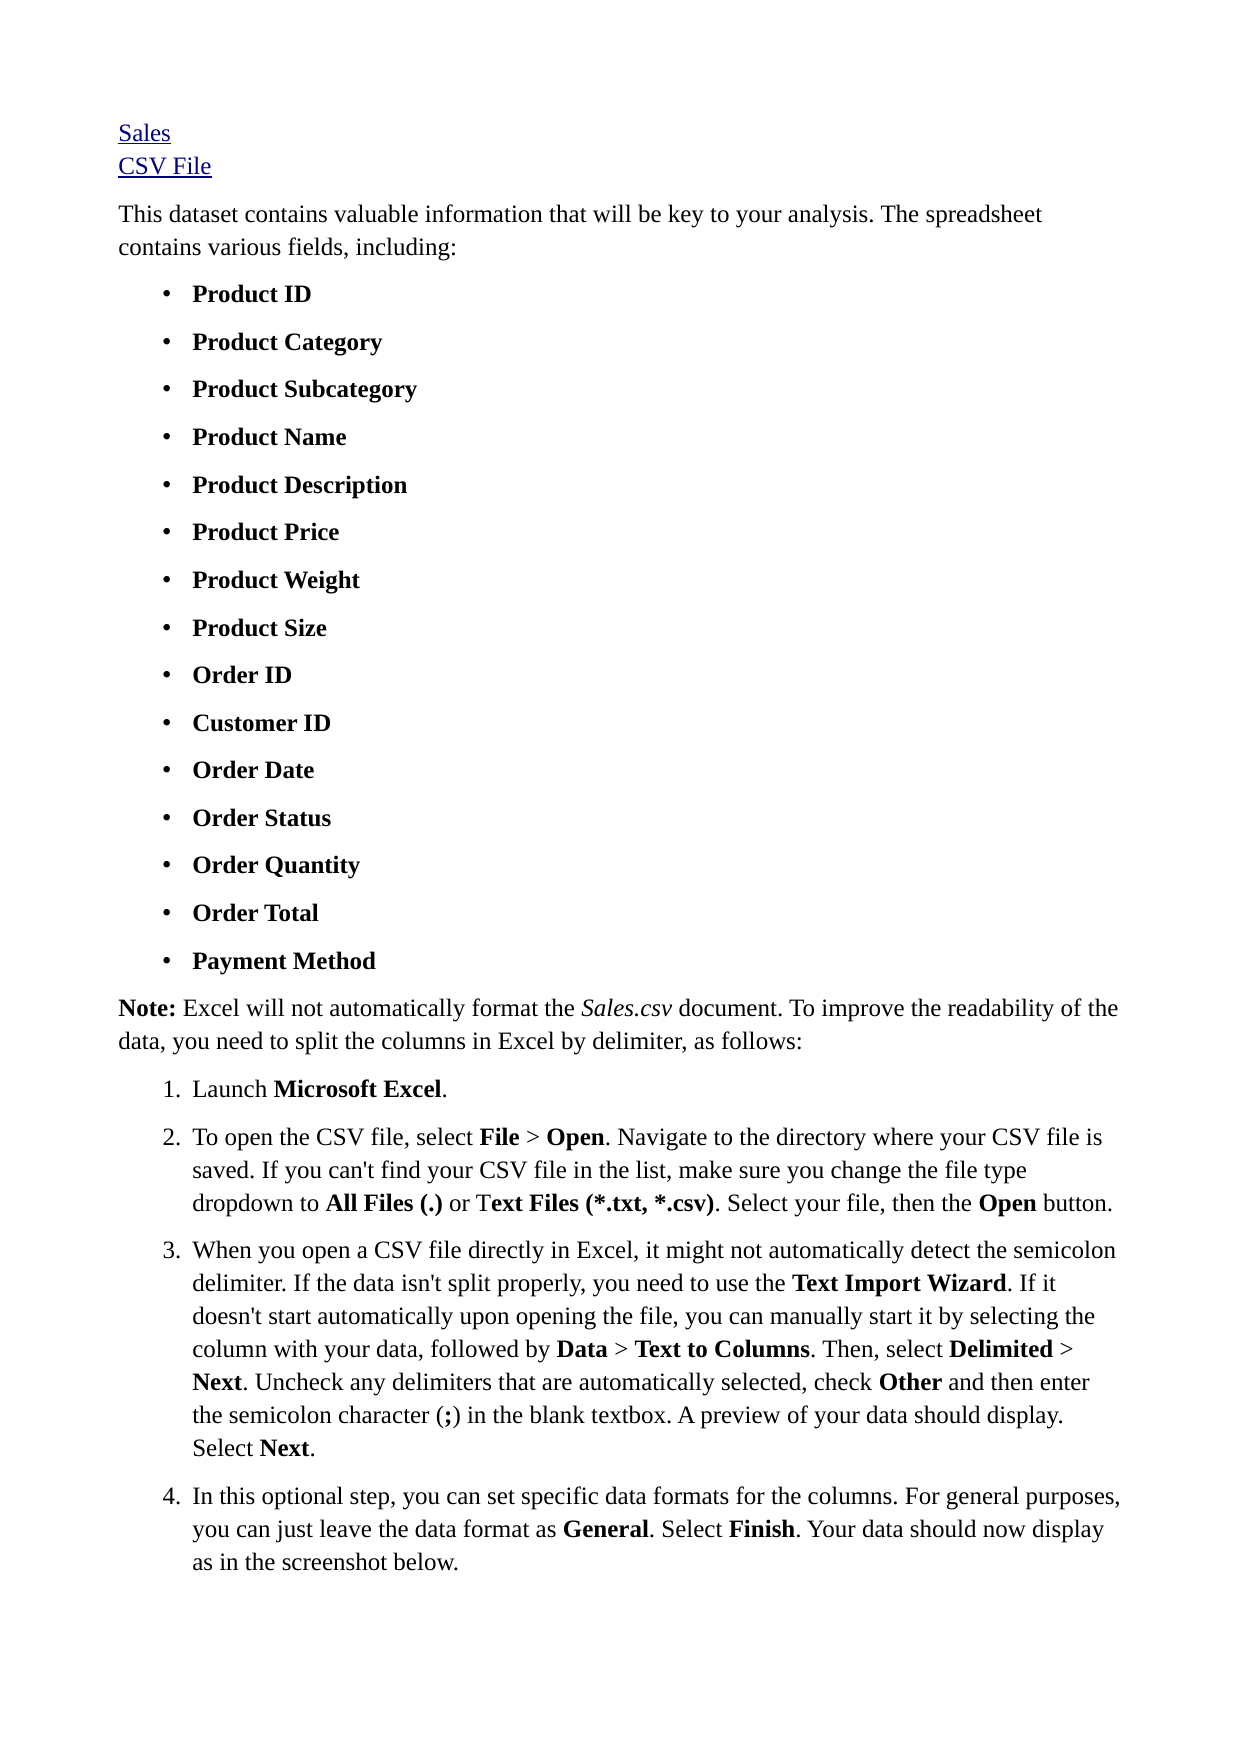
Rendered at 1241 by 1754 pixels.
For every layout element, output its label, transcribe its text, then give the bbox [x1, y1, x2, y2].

list Product ID [162, 279, 1122, 308]
list To open the CSV file, select File > Open. Navigate to the directory where your CSV file is saved. If you can't find your CSV file in the list, make sure you change the file type dropdown to All Files (.) or Text Files (*.txt, *.csv). Select your file, then the Open button. [162, 1122, 1122, 1216]
list Product Category [162, 327, 1122, 356]
list Product Name [162, 422, 1122, 451]
list Product Description [162, 470, 1122, 498]
list In this optional step, you can set specific data formats for the columns. For general purposes, you can just leave the data format as General. Select Finish. Your data should now display as in the screenshot below. [162, 1481, 1122, 1576]
list Payment Method [162, 946, 1122, 974]
text CSV File [118, 151, 1122, 180]
list Product Subcategory [162, 374, 1122, 403]
list Customer ID [162, 708, 1122, 737]
list Product Weight [162, 565, 1122, 594]
list Product Price [162, 517, 1122, 546]
list Order Total [162, 898, 1122, 927]
text Sales [118, 118, 1122, 147]
list Order Date [162, 755, 1122, 784]
list Order Status [162, 803, 1122, 832]
list Launch Microsoft Excel. [162, 1074, 1122, 1103]
list Order Quantity [162, 851, 1122, 879]
text Note: Excel will not automatically format the Sales.csv document. To improve the readability of the data, you need to split the columns in Excel by delimiter, as follows: [118, 993, 1122, 1055]
list When you open a CSV file directly in Excel, it might not automatically detect the semicolon delimiter. If the data isn't split properly, you need to use the Text Import Wizard. If it doesn't start automatically upon opening the file, you can manually start it by selecting the column with your data, followed by Data > Text to Columns. Then, select Delimited > Next. Uncheck any delimiters that are automatically selected, check Other and then enter the semicolon character (;) in the blank textbox. A preview of your data should display. Select Next. [162, 1235, 1122, 1462]
text This dataset contains valuable information that will be key to your analysis. The spreadsheet contains various fields, including: [118, 199, 1122, 261]
list Order ID [162, 660, 1122, 689]
list Product Size [162, 613, 1122, 641]
